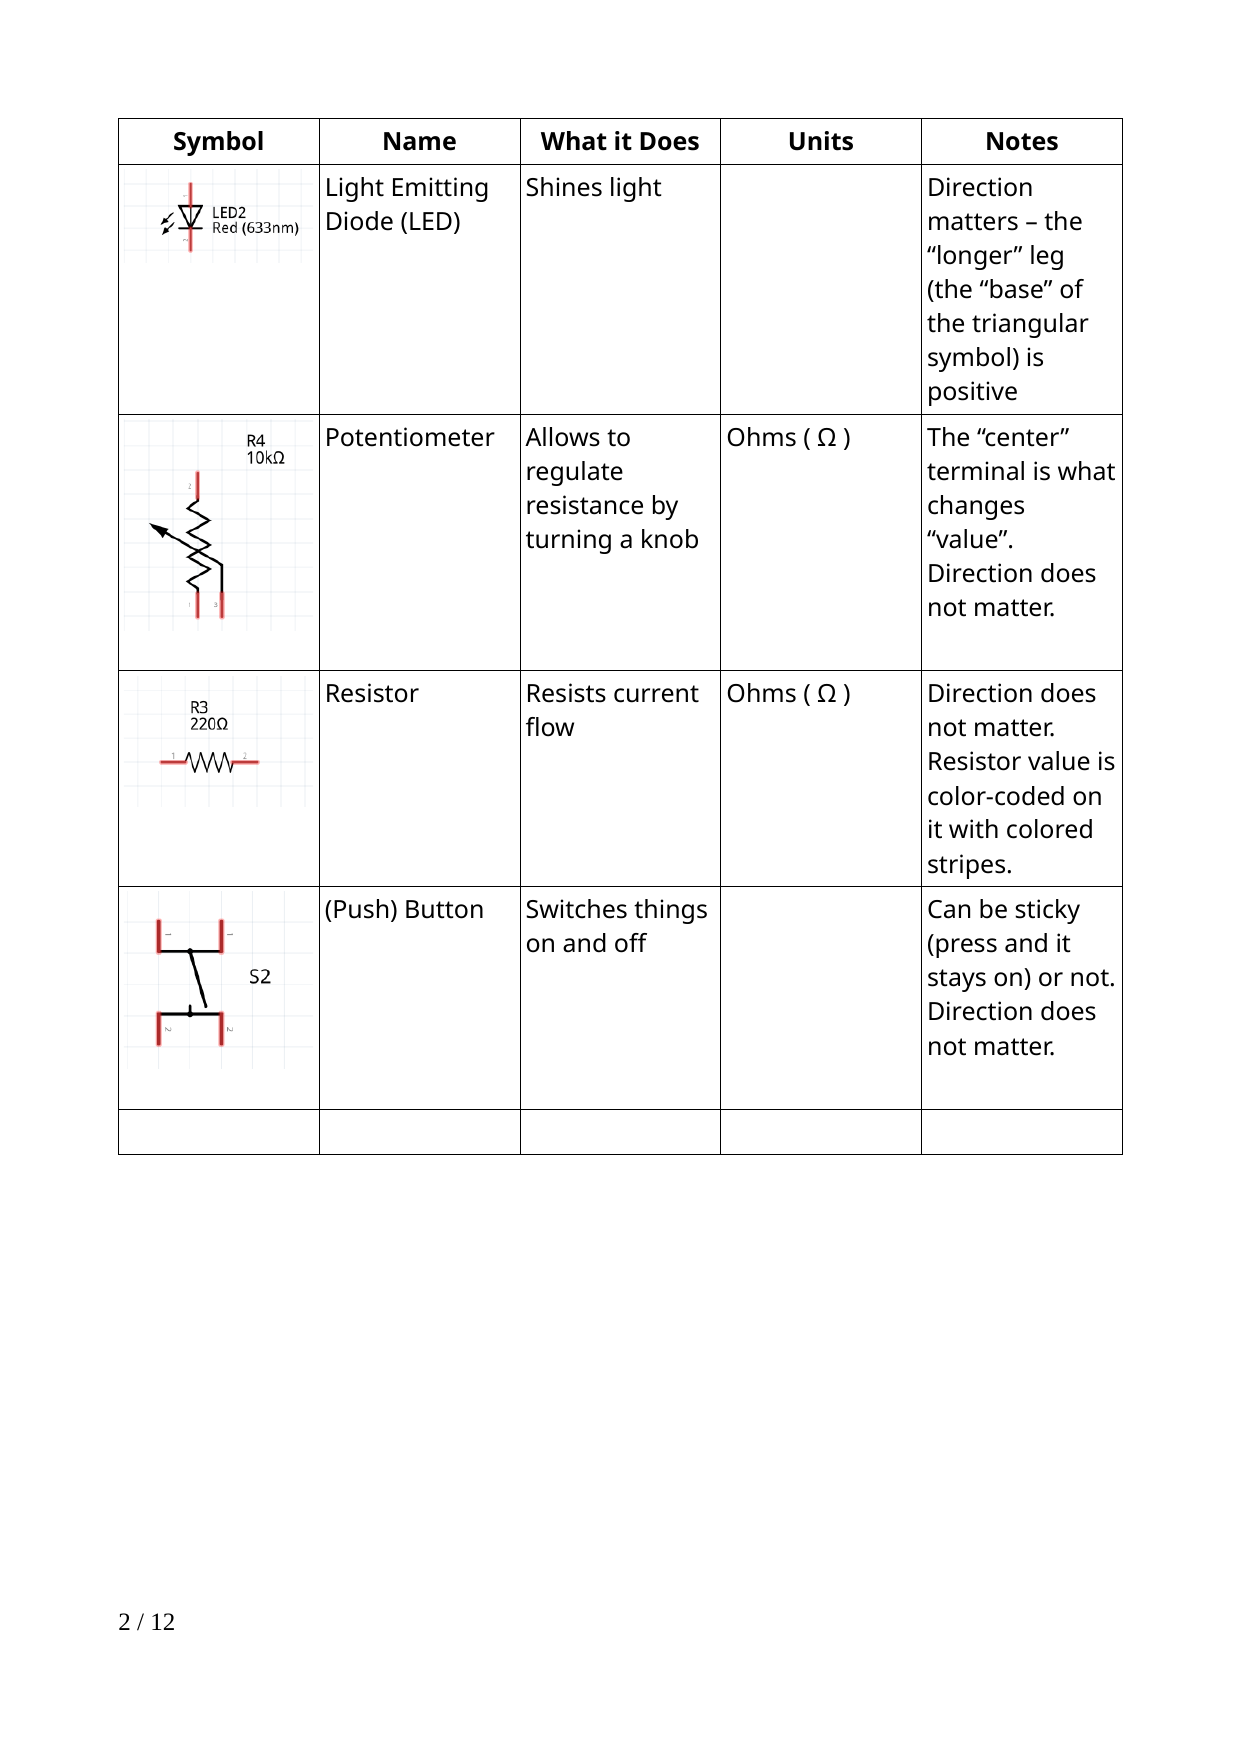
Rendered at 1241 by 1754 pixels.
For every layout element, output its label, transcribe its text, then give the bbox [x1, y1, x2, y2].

picture [123, 676, 314, 807]
table_header Name [320, 119, 520, 164]
table_cell [521, 1110, 720, 1154]
table_cell (Push) Button [320, 887, 520, 1109]
table_cell Resistor [320, 671, 520, 886]
table_cell [119, 887, 319, 1109]
picture [123, 419, 314, 631]
table_cell The “center” terminal is what changes “value”. Direction does not matter. [922, 415, 1122, 670]
table_cell Can be sticky (press and it stays on) or not. Direction does not matter. [922, 887, 1122, 1109]
table_cell [119, 671, 319, 886]
table_cell [320, 1110, 520, 1154]
table_cell Resists current flow [521, 671, 720, 886]
table_cell Shines light [521, 165, 720, 414]
table_cell [721, 887, 921, 1109]
table_cell [119, 415, 319, 670]
table_header Notes [922, 119, 1122, 164]
table_cell Direction does not matter. Resistor value is color-coded on it with colored stripes. [922, 671, 1122, 886]
table_cell [721, 1110, 921, 1154]
table_cell Allows to regulate resistance by turning a knob [521, 415, 720, 670]
table_cell [119, 1110, 319, 1154]
table_cell [721, 165, 921, 414]
table_header Symbol [119, 119, 319, 164]
table_header Units [721, 119, 921, 164]
table_cell Direction matters – the “longer” leg (the “base” of the triangular symbol) is positive [922, 165, 1122, 414]
table_cell Ohms ( Ω ) [721, 415, 921, 670]
table_cell [922, 1110, 1122, 1154]
table_header What it Does [521, 119, 720, 164]
table_cell Potentiometer [320, 415, 520, 670]
picture [123, 169, 314, 263]
table_cell [119, 165, 319, 414]
picture [123, 891, 314, 1069]
table_cell Ohms ( Ω ) [721, 671, 921, 886]
table_cell Switches things on and off [521, 887, 720, 1109]
table_cell Light Emitting Diode (LED) [320, 165, 520, 414]
